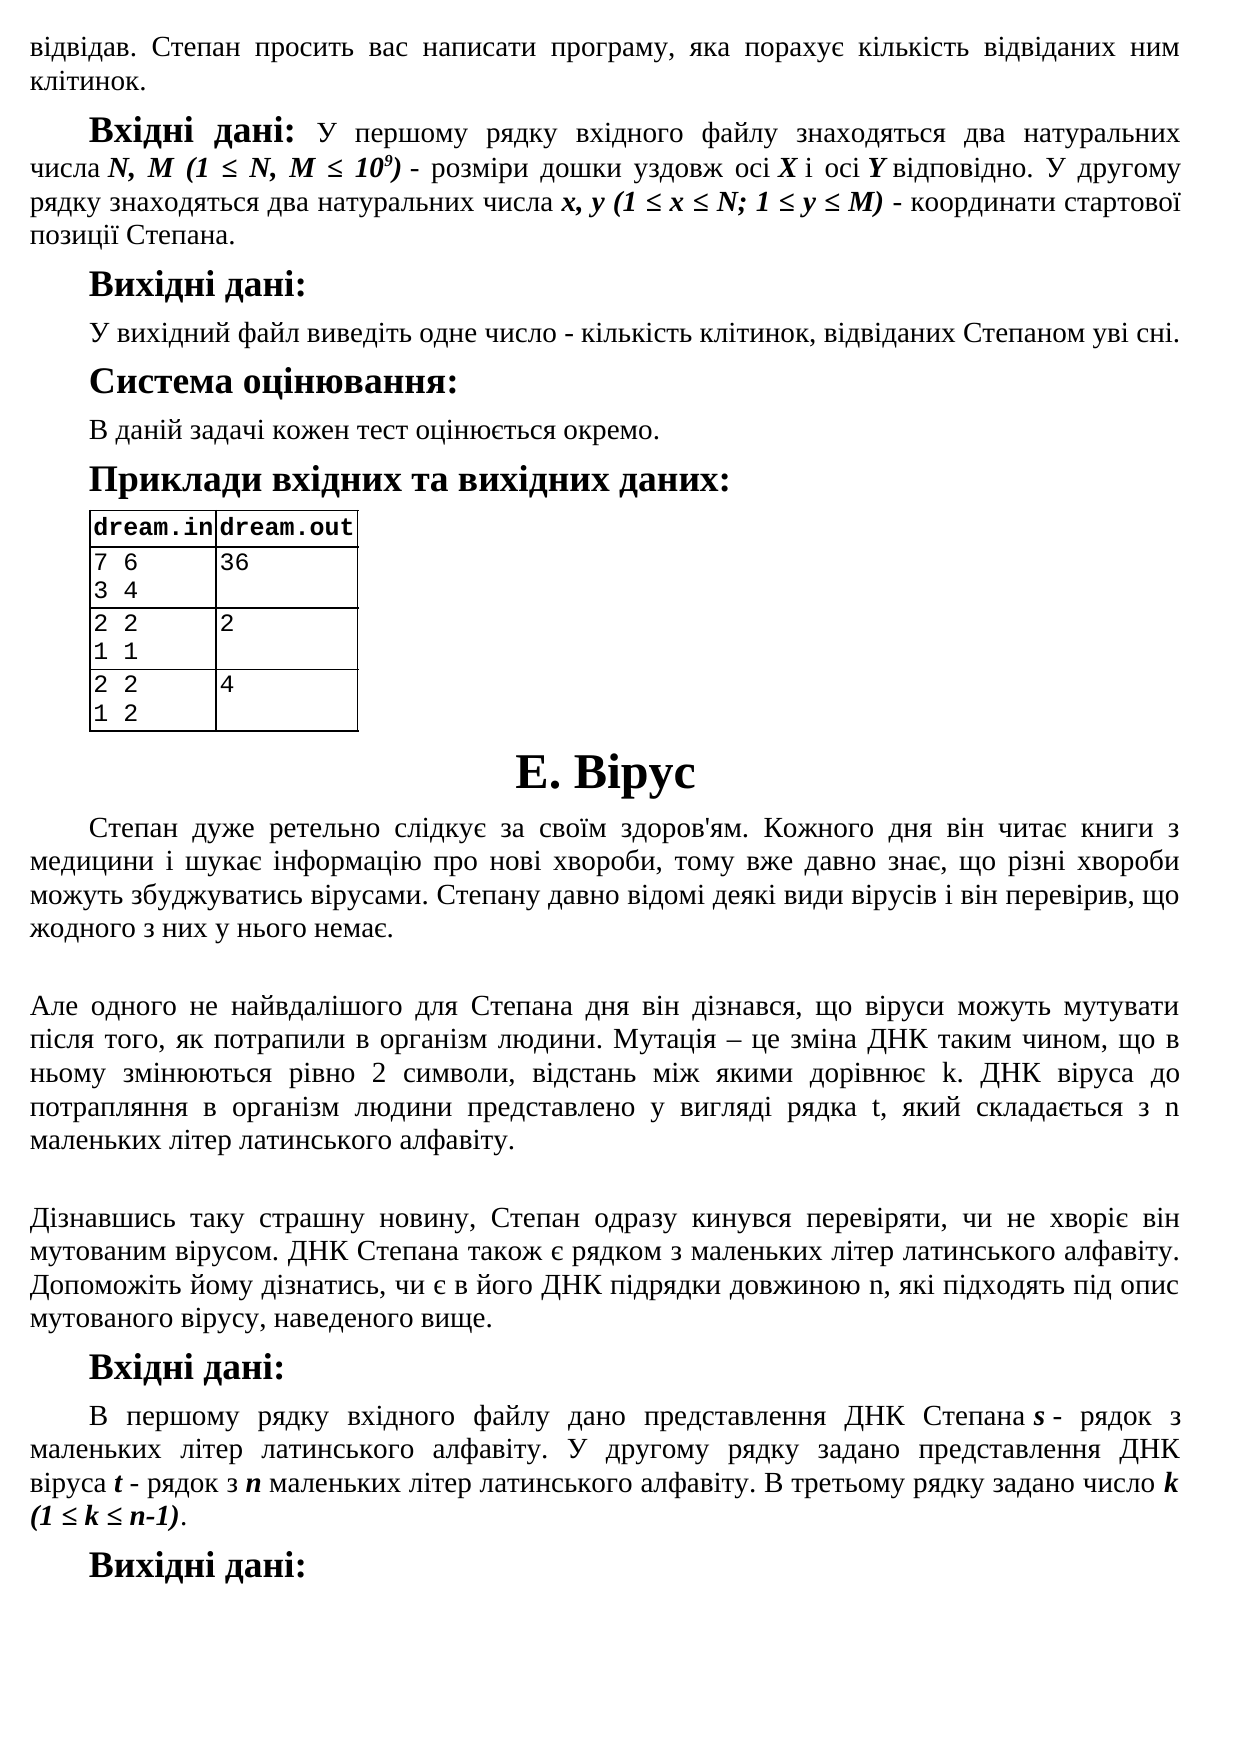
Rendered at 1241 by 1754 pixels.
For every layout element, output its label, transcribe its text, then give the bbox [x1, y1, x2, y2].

table_cell 2 2 1 2 [91, 670, 215, 730]
text відвідав. Степан просить вас написати програму, яка порахує кількість відвіданих ним клітинок. [29, 29, 1181, 97]
text В першому рядку вхідного файлу дано представлення ДНК Степана s - рядок з маленьких літер латинського алфавіту. У другому рядку задано представлення ДНК віруса t - рядок з n маленьких літер латинського алфавіту. В третьому рядку задано число k (1 ≤ k ≤ n-1). [29, 1398, 1181, 1532]
text Але одного не найвдалішого для Степана дня він дізнався, що віруси можуть мутувати після того, як потрапили в організм людини. Мутація – це зміна ДНК таким чином, що в ньому змінюються рівно 2 символи, відстань між якими дорівнює k. ДНК віруса до потрапляння в організм людини представлено у вигляді рядка t, який складається з n маленьких літер латинського алфавіту. [29, 954, 1181, 1156]
text Вхідні дані: [29, 1344, 1181, 1387]
table_cell 2 [217, 609, 357, 669]
table_cell 2 2 1 1 [91, 609, 215, 669]
table_cell 7 6 3 4 [91, 548, 215, 607]
text Вихідні дані: [29, 1542, 1181, 1586]
subtitle Приклади вхідних та вихідних даних: [29, 456, 1181, 499]
table_cell 4 [217, 670, 357, 730]
table_header dream.out [217, 511, 357, 546]
text Степан дуже ретельно слідкує за своїм здоров'ям. Кожного дня він читає книги з медицини і шукає інформацію про нові хвороби, тому вже давно знає, що різні хвороби можуть збуджуватись вірусами. Степану давно відомі деякі види вірусів і він перевірив, що жодного з них у нього немає. [29, 810, 1181, 944]
text В даній задачі кожен тест оцінюється окремо. [29, 412, 1181, 446]
text У вихідний файл виведіть одне число - кількість клітинок, відвіданих Степаном уві сні. [29, 315, 1181, 348]
table_header dream.in [91, 511, 215, 546]
text Система оцінювання: [29, 359, 1181, 402]
subtitle E. Вірус [29, 742, 1181, 799]
table_cell 36 [217, 548, 357, 607]
text Вихідні дані: [29, 261, 1181, 304]
text Дізнавшись таку страшну новину, Степан одразу кинувся перевіряти, чи не хворіє він мутованим вірусом. ДНК Степана також є рядком з маленьких літер латинського алфавіту. Допоможіть йому дізнатись, чи є в його ДНК підрядки довжиною n, які підходять під опис мутованого вірусу, наведеного вище. [29, 1166, 1181, 1334]
text Вхідні дані: У першому рядку вхідного файлу знаходяться два натуральних числа N, M (1 ≤ N, M ≤ 109) - розміри дошки уздовж осі X і осі Y відповідно. У другому рядку знаходяться два натуральних числа x, y (1 ≤ x ≤ N; 1 ≤ y ≤ M) - координати стартової позиції Степана. [29, 107, 1181, 251]
